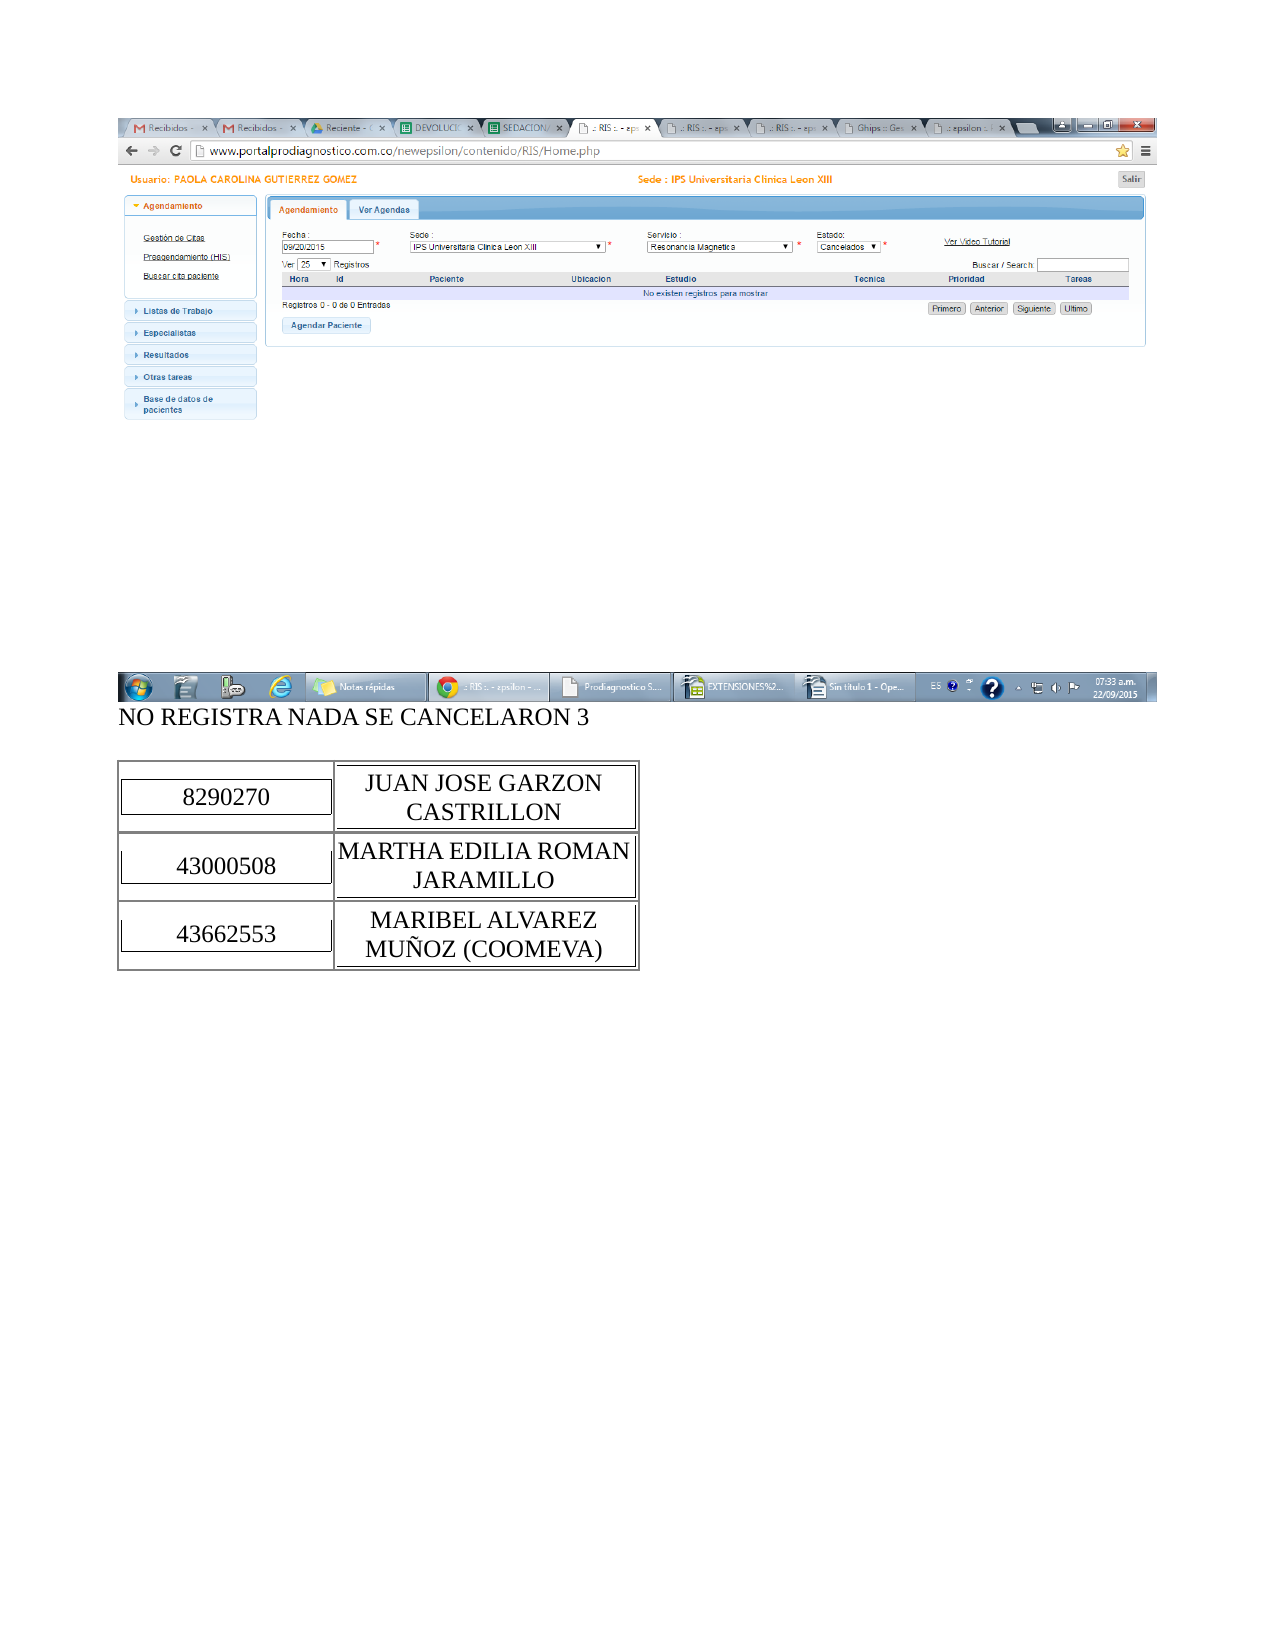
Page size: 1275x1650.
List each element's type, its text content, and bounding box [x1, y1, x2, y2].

table_cell MARTHA EDILIA ROMAN JARAMILLO [335, 834, 638, 900]
table_header JUAN JOSE GARZON CASTRILLON [335, 762, 638, 831]
table_cell MARIBEL ALVAREZ MUÑOZ (COOMEVA) [335, 902, 638, 969]
text NO REGISTRA NADA SE CANCELARON 3 [118, 702, 1157, 731]
picture [118, 118, 1157, 702]
table_cell 43662553 [119, 902, 333, 969]
table_cell 43000508 [119, 834, 333, 900]
table_header 8290270 [119, 762, 333, 831]
